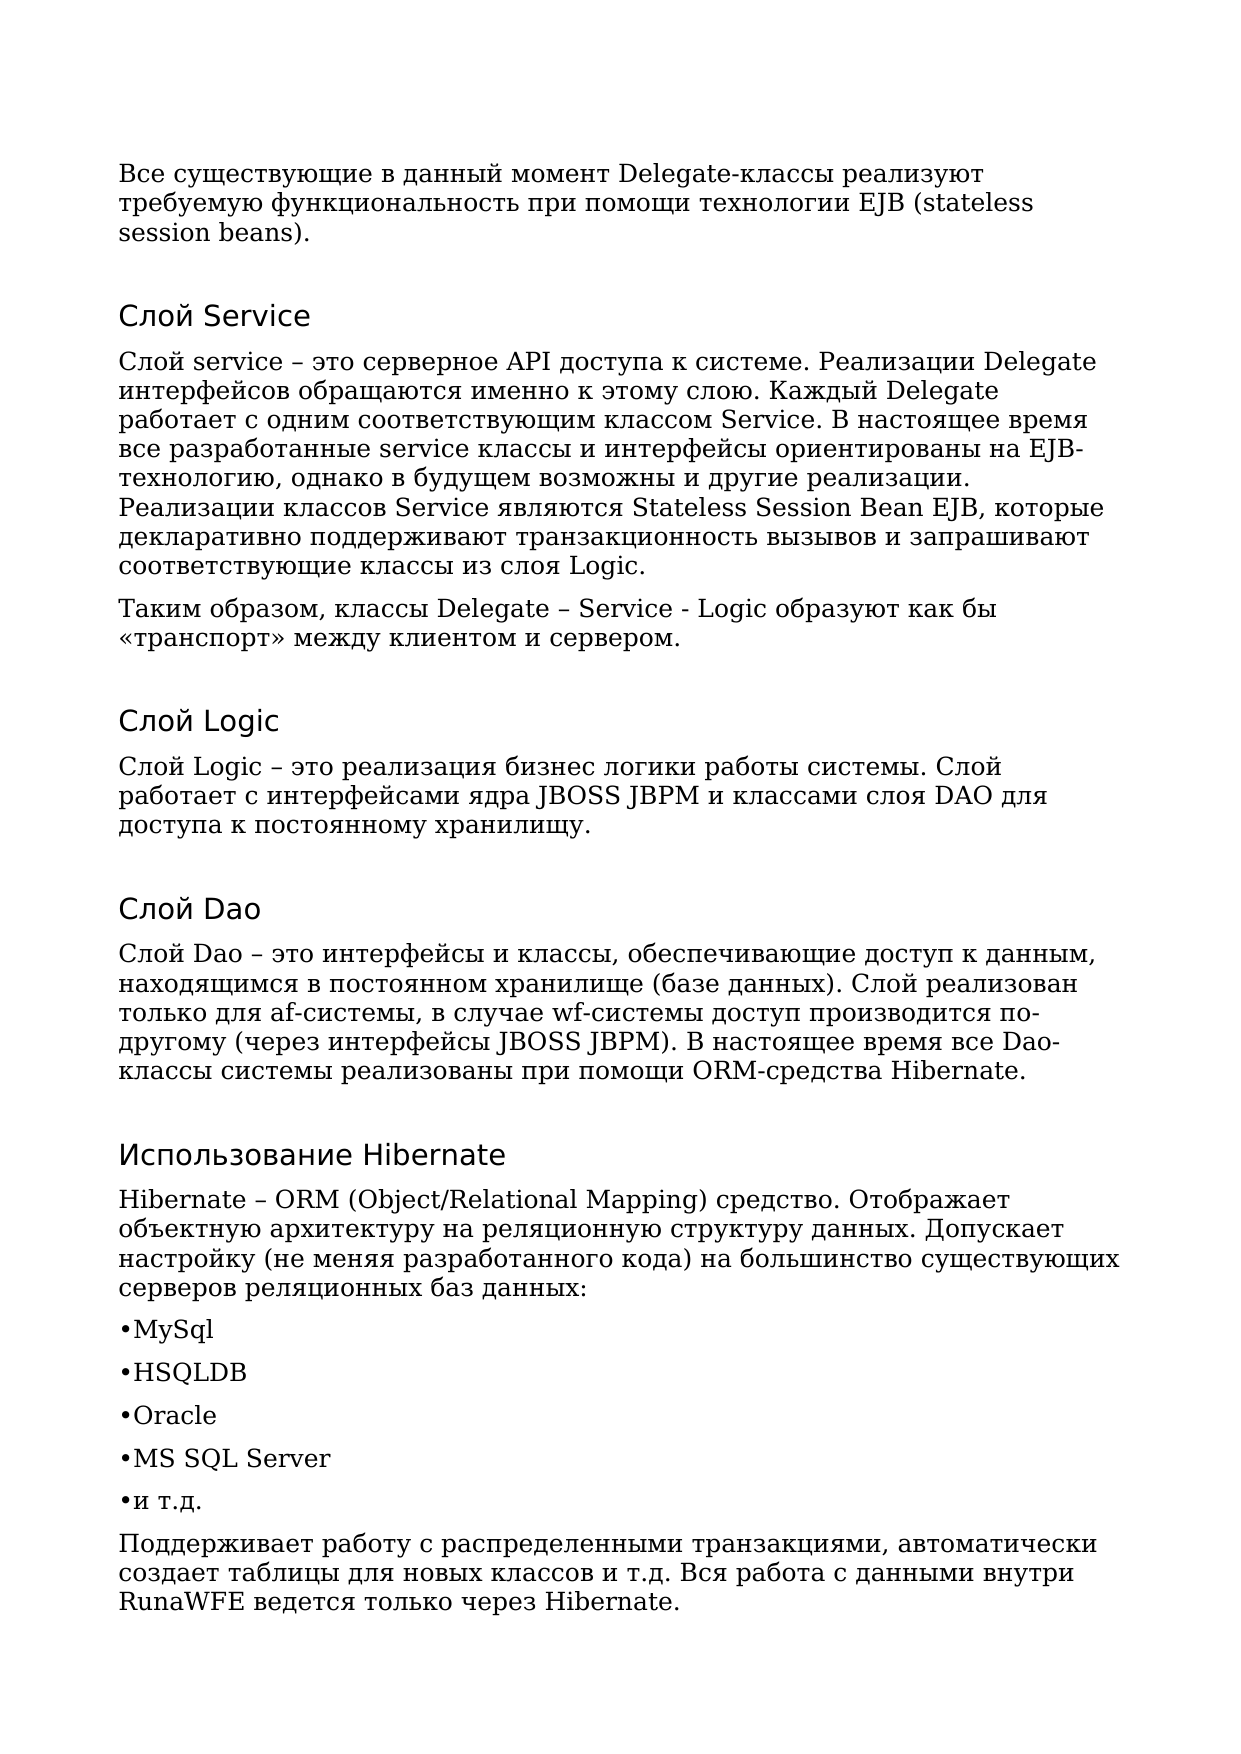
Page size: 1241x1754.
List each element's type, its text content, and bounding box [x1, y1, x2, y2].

list HSQLDB [118, 1358, 1122, 1387]
list MS SQL Server [118, 1444, 1122, 1473]
subtitle Слой Logic [118, 704, 1122, 738]
text Слой Dao – это интерфейсы и классы, обеспечивающие доступ к данным, находящимся в постоянном хранилище (базе данных). Слой реализован только для af-системы, в случае wf-системы доступ производится по-другому (через интерфейсы JBOSS JBPM). В настоящее время все Dao-классы системы реализованы при помощи ORM-средства Hibernate. [118, 939, 1122, 1085]
text Hibernate – ORM (Object/Relational Mapping) средство. Отображает объектную архитектуру на реляционную структуру данных. Допускает настройку (не меняя разработанного кода) на большинство существующих серверов реляционных баз данных: [118, 1185, 1122, 1302]
list и т.д. [118, 1486, 1122, 1516]
list Oracle [118, 1401, 1122, 1430]
subtitle Слой Dao [118, 892, 1122, 926]
text Таким образом, классы Delegate – Service - Logic образуют как бы «транспорт» между клиентом и сервером. [118, 594, 1122, 652]
list MySql [118, 1316, 1122, 1345]
text Все существующие в данный момент Delegate-классы реализуют требуемую функциональность при помощи технологии EJB (stateless session beans). [118, 159, 1122, 247]
text Поддерживает работу с распределенными транзакциями, автоматически создает таблицы для новых классов и т.д. Вся работа с данными внутри RunaWFE ведется только через Hibernate. [118, 1529, 1122, 1617]
subtitle Слой Service [118, 299, 1122, 333]
subtitle Использование Hibernate [118, 1138, 1122, 1172]
text Слой service – это серверное API доступа к системе. Реализации Delegate интерфейсов обращаются именно к этому слою. Каждый Delegate работает с одним соответствующим классом Service. В настоящее время все разработанные service классы и интерфейсы ориентированы на EJB-технологию, однако в будущем возможны и другие реализации. Реализации классов Service являются Stateless Session Bean EJB, которые декларативно поддерживают транзакционность вызывов и запрашивают соответствующие классы из слоя Logic. [118, 347, 1122, 580]
text Слой Logic – это реализация бизнес логики работы системы. Слой работает с интерфейсами ядра JBOSS JBPM и классами слоя DAO для доступа к постоянному хранилищу. [118, 752, 1122, 839]
